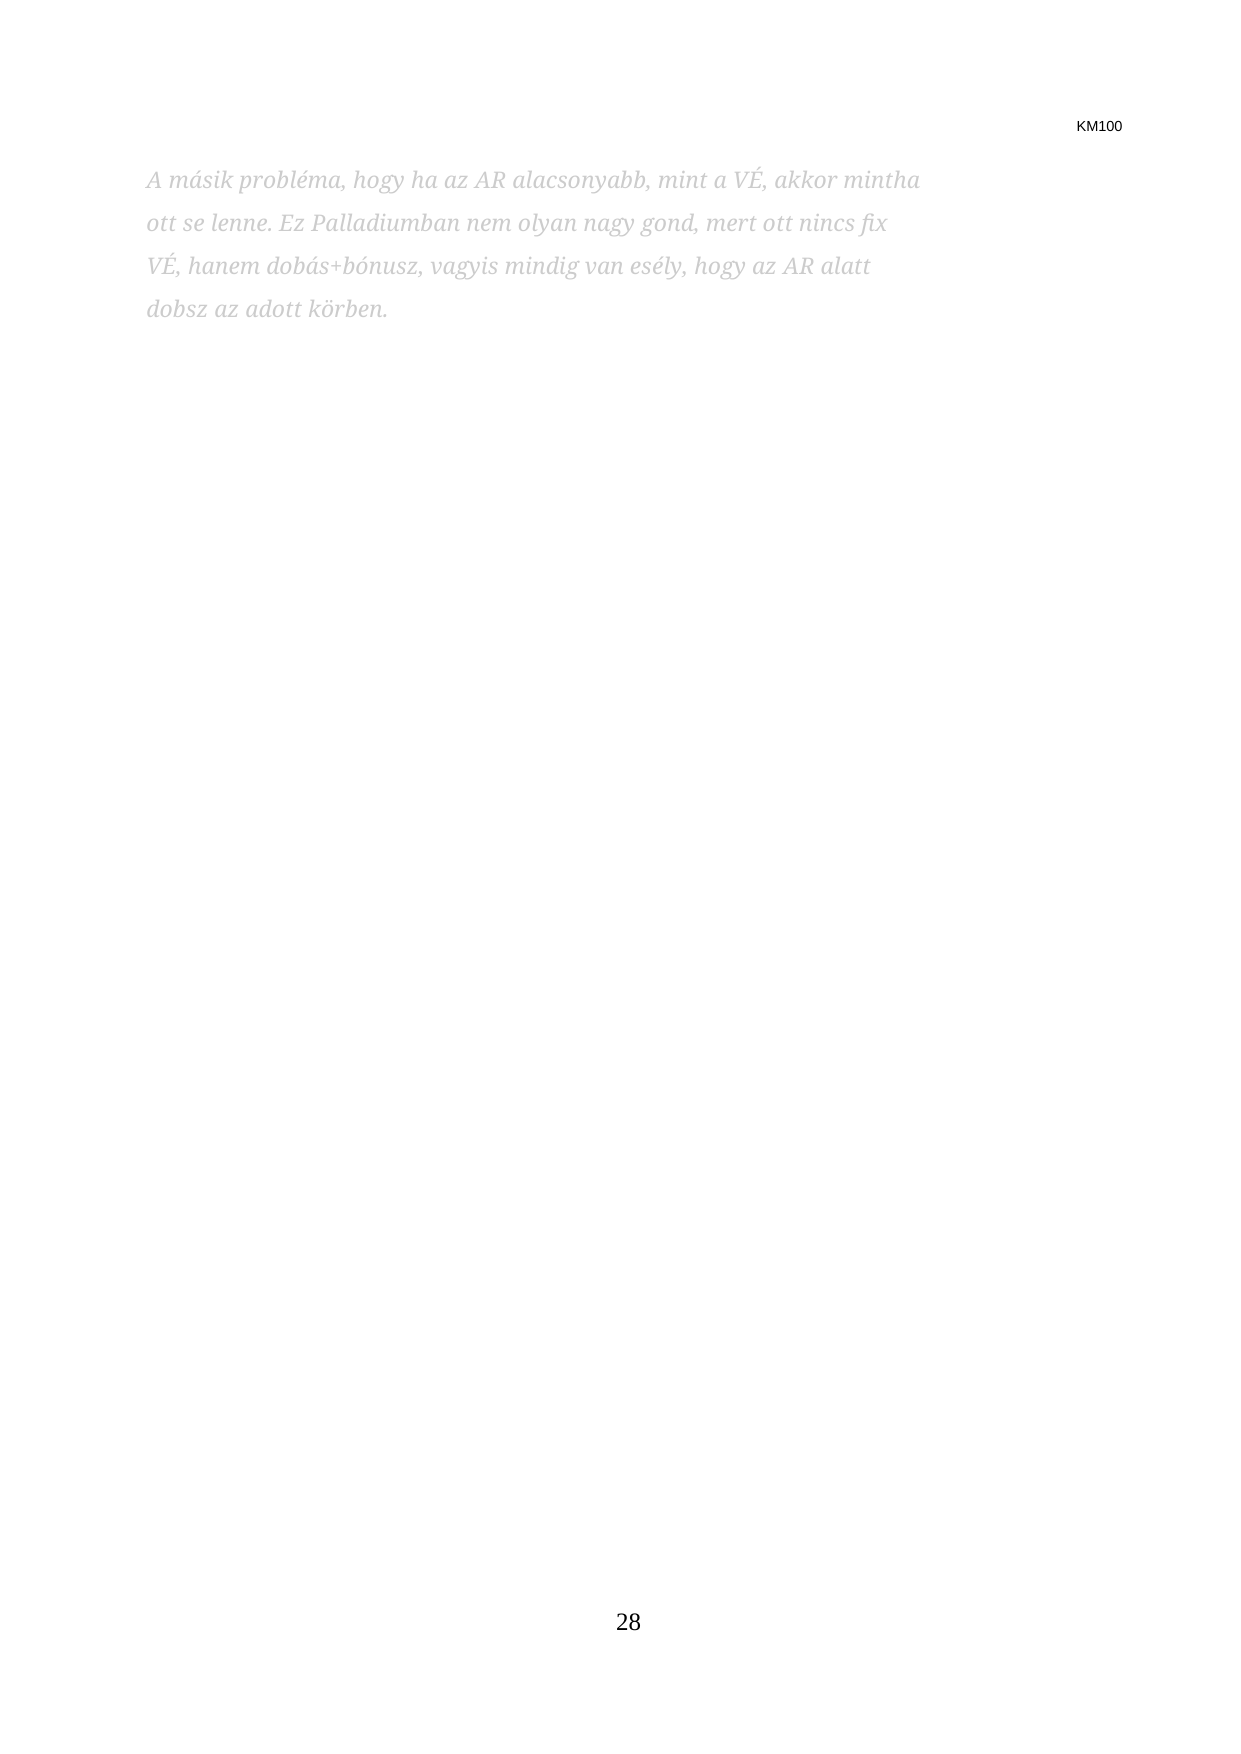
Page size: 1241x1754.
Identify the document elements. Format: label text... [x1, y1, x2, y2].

text dobsz az adott körben. [134, 293, 1122, 324]
text ott se lenne. Ez Palladiumban nem olyan nagy gond, mert ott nincs fix [134, 207, 1122, 238]
text VÉ, hanem dobás+bónusz, vagyis mindig van esély, hogy az AR alatt [134, 250, 1122, 281]
text A másik probléma, hogy ha az AR alacsonyabb, mint a VÉ, akkor mintha [134, 164, 1122, 195]
